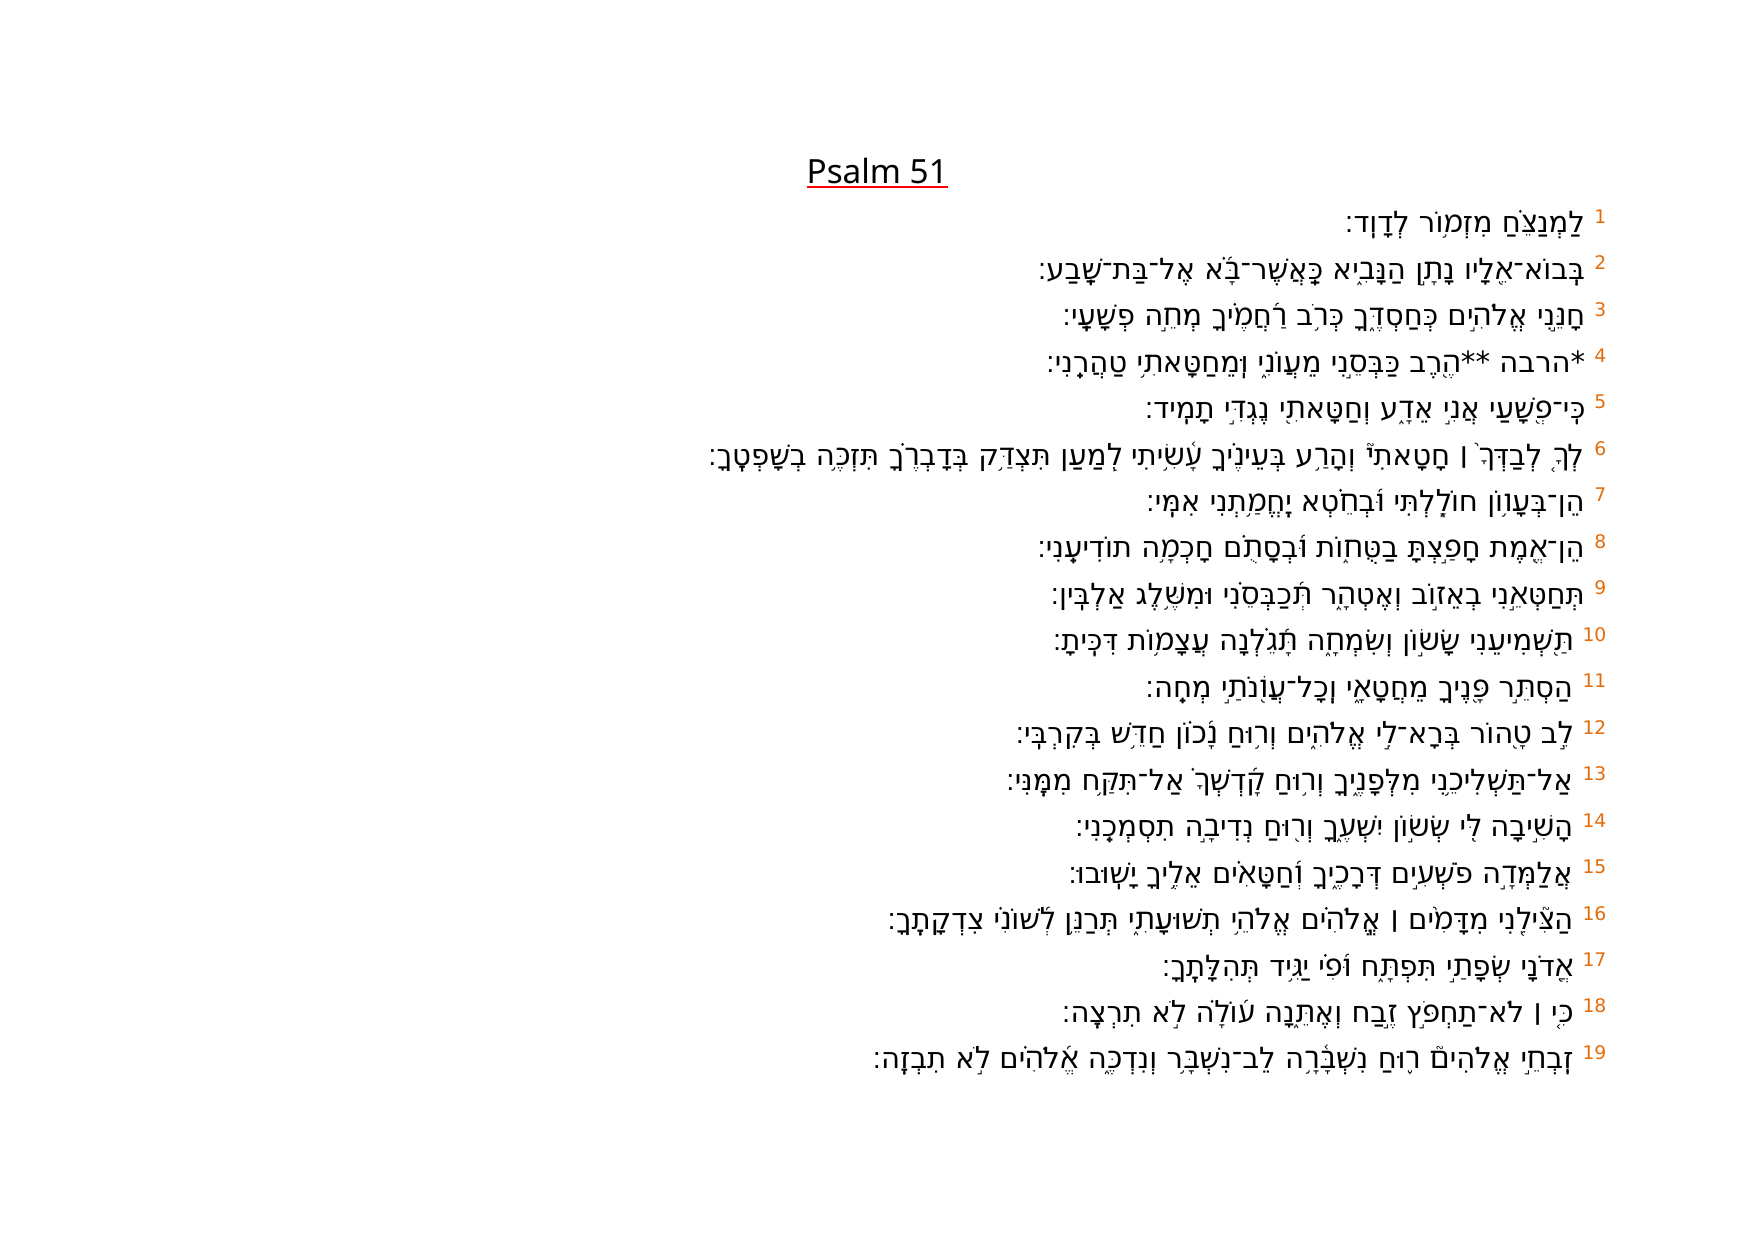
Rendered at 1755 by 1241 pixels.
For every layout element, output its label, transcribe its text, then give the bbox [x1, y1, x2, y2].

text 14 הָשִׁ֣יבָה לִּ֭י שְׂשׂ֣וֹן יִשְׁעֶ֑ךָ וְר֖וּחַ נְדִיבָ֣ה תִסְמְכֵֽנִי׃ ‬‬‬‬ [148, 809, 1606, 843]
text 13 אַל־תַּשְׁלִיכֵ֥נִי מִלְּפָנֶ֑יךָ וְר֥וּחַ קָ֝דְשְׁךָ֗ אַל־תִּקַּ֥ח מִמֶּֽנִּי׃ ‬‬‬‬ [148, 763, 1606, 797]
text 18 כִּ֤י ׀ לֹא־תַחְפֹּ֣ץ זֶ֣בַח וְאֶתֵּ֑נָה ע֝וֹלָ֗ה לֹ֣א תִרְצֶֽה׃ ‬‬‬‬ [148, 995, 1606, 1029]
text 16 הַצִּ֘ילֵ֤נִי מִדָּמִ֨ים ׀ אֱ‍ֽלֹהִ֗ים אֱלֹהֵ֥י תְשׁוּעָתִ֑י תְּרַנֵּ֥ן לְ֝שׁוֹנִ֗י צִדְקָתֶֽךָ׃ ‬‬‬‬ [148, 902, 1606, 936]
text 2 בְּֽבוֹא־אֵ֭לָיו נָתָ֣ן הַנָּבִ֑יא כַּֽאֲשֶׁר־בָּ֝֗א אֶל־בַּת־שָֽׁבַע׃ ‬‬‬‬ [148, 252, 1606, 286]
text 17 אֲ֭דֹנָי שְׂפָתַ֣י תִּפְתָּ֑ח וּ֝פִ֗י יַגִּ֥יד תְּהִלָּתֶֽךָ׃ ‬‬‬‬ [148, 949, 1606, 983]
text 1 לַמְנַצֵּ֗חַ מִזְמ֥וֹר לְדָוִֽד׃ [148, 206, 1606, 239]
text 11 הַסְתֵּ֣ר פָּ֭נֶיךָ מֵחֲטָאָ֑י וְֽכָל־עֲוֺ֖נֹתַ֣י מְחֵֽה׃ ‬‬‬‬ [148, 670, 1606, 704]
text 10 תַּ֭שְׁמִיעֵנִי שָׂשׂ֣וֹן וְשִׂמְחָ֑ה תָּ֝גֵ֗לְנָה עֲצָמ֥וֹת דִּכִּֽיתָ׃ ‬‬‬‬ [148, 624, 1606, 658]
text 9 תְּחַטְּאֵ֣נִי בְאֵז֣וֹב וְאֶטְהָ֑ר תְּ֝כַבְּסֵ֗נִי וּמִשֶּׁ֥לֶג אַלְבִּֽין׃ ‬‬‬‬ [148, 577, 1606, 611]
text 3 חָנֵּ֣נִי אֱלֹהִ֣ים כְּחַסְדֶּ֑ךָ כְּרֹ֥ב רַ֝חֲמֶ֗יךָ מְחֵ֣ה פְשָׁעָֽי׃ ‬‬‬‬ [148, 298, 1606, 332]
text 19 זִֽבְחֵ֣י אֱלֹהִים֮ ר֢וּחַ נִשְׁבָּ֫רָ֥ה לֵב־נִשְׁבָּ֥ר וְנִדְכֶּ֑ה אֱ֝לֹהִ֗ים לֹ֣א תִבְזֶֽה׃ ‬‬‬‬ [148, 1042, 1606, 1076]
text 8 הֵן־אֱ֭מֶת חָפַ֣צְתָּ בַטֻּח֑וֹת וּ֝בְסָתֻ֗ם חָכְמָ֥ה תוֹדִיעֵֽנִי׃ ‬‬‬‬ [148, 531, 1606, 565]
text Psalm 51 [148, 148, 1606, 193]
text 15 אֲלַמְּדָ֣ה פֹשְׁעִ֣ים דְּרָכֶ֑יךָ וְ֝חַטָּאִ֗ים אֵלֶ֥יךָ יָשֽׁוּבוּ׃ ‬‬‬‬ [148, 856, 1606, 890]
text 12 לֵ֣ב טָ֭הוֹר בְּרָא־לִ֣י אֱלֹהִ֑ים וְר֥וּחַ נָ֝כ֗וֹן חַדֵּ֥שׁ בְּקִרְבִּֽי׃ ‬‬‬‬ [148, 717, 1606, 751]
text 6 לְךָ֤ לְבַדְּךָ֨ ׀ חָטָאתִי֮ וְהָרַ֥ע בְּעֵינֶ֗יךָ עָ֫שִׂ֥יתִי לְ֭מַעַן תִּצְדַּ֥ק בְּדָבְרֶ֗ךָ תִּזְכֶּ֥ה בְשָׁפְטֶֽךָ׃ ‬‬‬‬ [148, 438, 1606, 472]
text 5 כִּֽי־פְ֭שָׁעַי אֲנִ֣י אֵדָ֑ע וְחַטָּאתִ֖י נֶגְדִּ֣י תָמִֽיד׃ ‬‬‬‬ [148, 391, 1606, 425]
text 7 הֵן־בְּעָו֥וֹן חוֹלָ֑לְתִּי וּ֝בְחֵ֗טְא יֶֽחֱמַ֥תְנִי אִמִּֽי׃ ‬‬‬‬ [148, 484, 1606, 518]
text 4 *הרבה **הֶ֭רֶב כַּבְּסֵ֣נִי מֵעֲוֺנִ֑י וּֽמֵחַטָּאתִ֥י טַהֲרֵֽנִי׃ ‬‬‬‬ [148, 345, 1606, 379]
